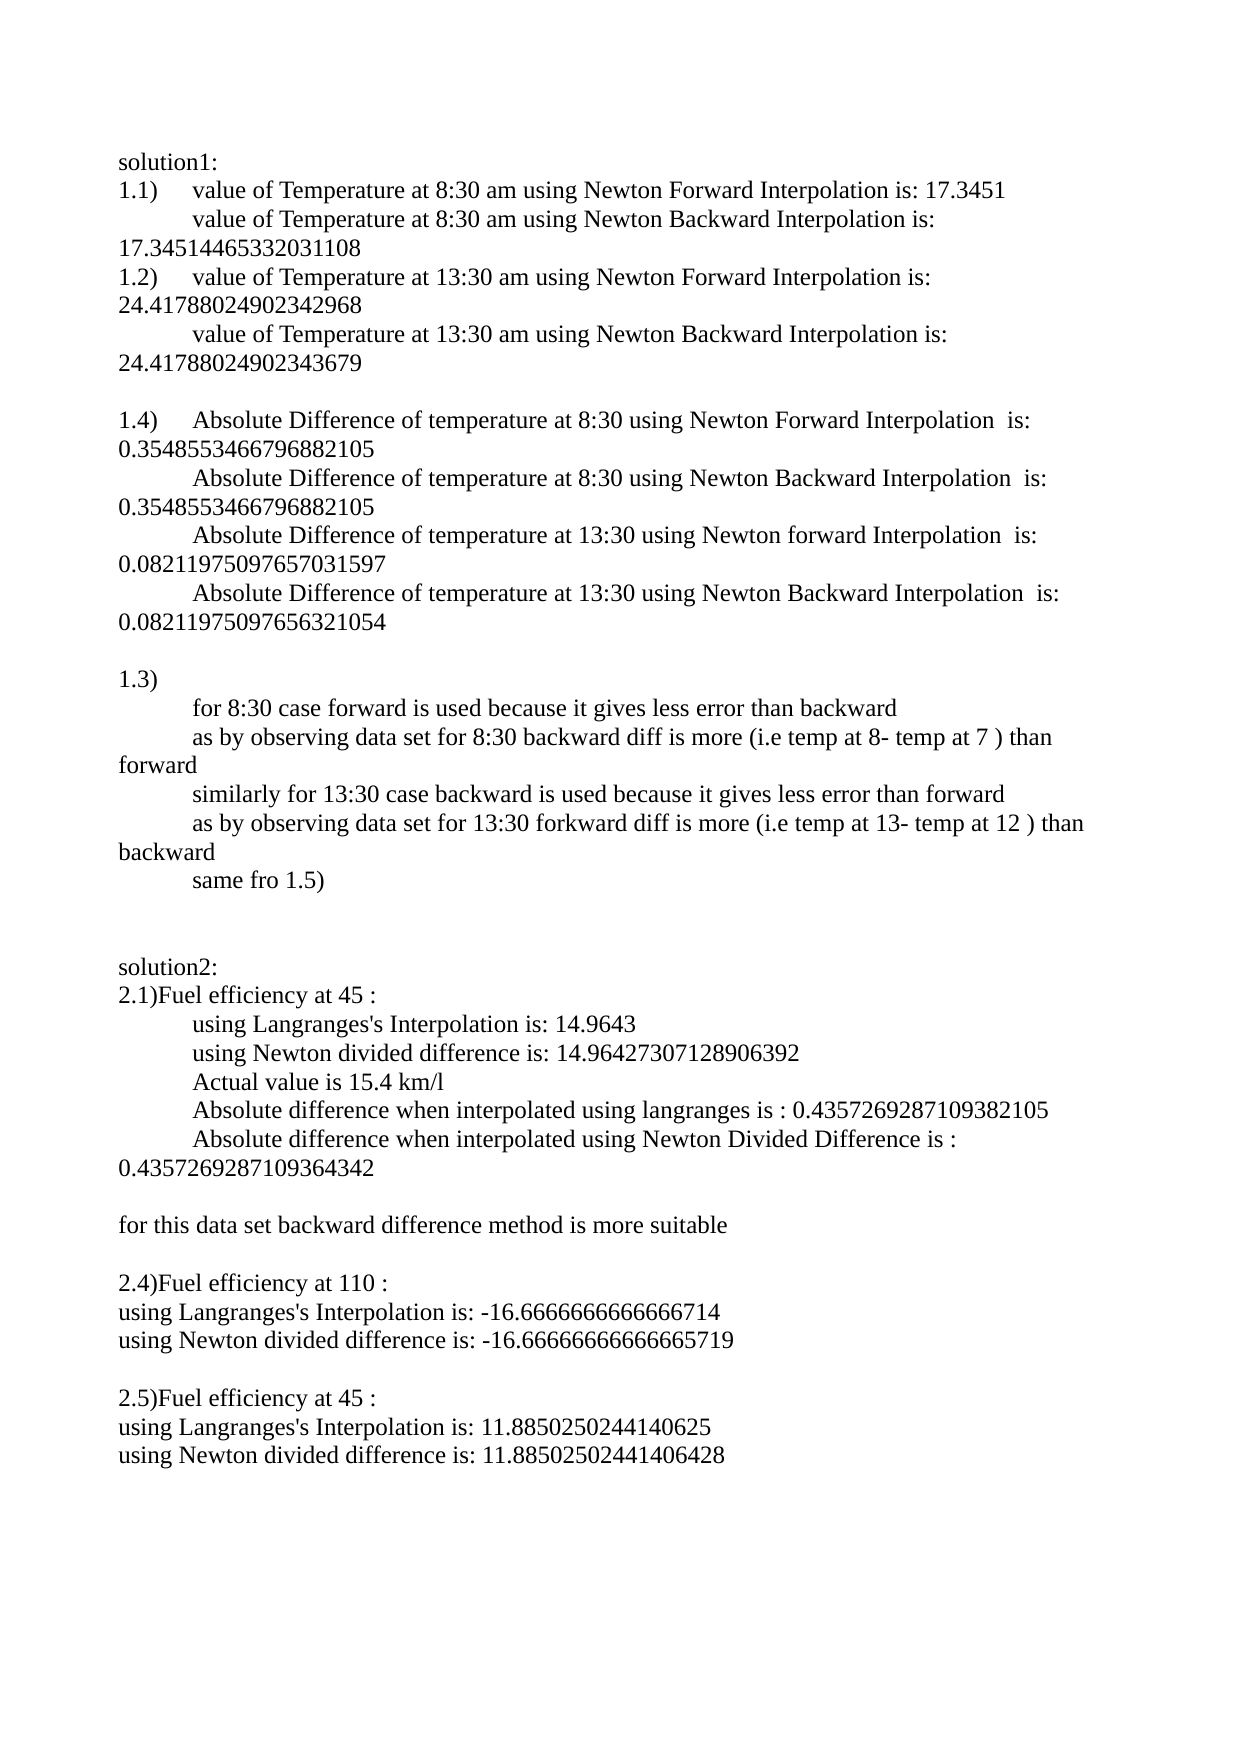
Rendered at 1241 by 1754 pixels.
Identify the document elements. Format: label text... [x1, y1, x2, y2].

text Absolute difference when interpolated using Newton Divided Difference is : 0.4357269287109364342 [118, 1124, 1122, 1182]
text for this data set backward difference method is more suitable [118, 1211, 1122, 1239]
text solution1: [118, 147, 1122, 176]
text Absolute Difference of temperature at 13:30 using Newton Backward Interpolation is: 0.08211975097656321054 [118, 578, 1122, 636]
text using Langranges's Interpolation is: 14.9643 [118, 1009, 1122, 1038]
text 1.3) [118, 664, 1122, 693]
text value of Temperature at 8:30 am using Newton Backward Interpolation is: 17.34514465332031108 [118, 204, 1122, 262]
text solution2: [118, 952, 1122, 981]
text using Langranges's Interpolation is: 11.8850250244140625 [118, 1412, 1122, 1441]
text as by observing data set for 8:30 backward diff is more (i.e temp at 8- temp at 7 ) than forward [118, 722, 1122, 779]
text value of Temperature at 13:30 am using Newton Backward Interpolation is: 24.41788024902343679 [118, 319, 1122, 377]
text 2.5)Fuel efficiency at 45 : [118, 1383, 1122, 1412]
text for 8:30 case forward is used because it gives less error than backward [118, 693, 1122, 722]
text similarly for 13:30 case backward is used because it gives less error than forward [118, 779, 1122, 808]
text using Newton divided difference is: 11.88502502441406428 [118, 1441, 1122, 1469]
text 1.4) Absolute Difference of temperature at 8:30 using Newton Forward Interpolation is: 0.3548553466796882105 [118, 406, 1122, 463]
text Actual value is 15.4 km/l [118, 1067, 1122, 1096]
text same fro 1.5) [118, 866, 1122, 894]
text 1.1) value of Temperature at 8:30 am using Newton Forward Interpolation is: 17.3451 [118, 176, 1122, 204]
text 2.1)Fuel efficiency at 45 : [118, 981, 1122, 1009]
text using Langranges's Interpolation is: -16.6666666666666714 [118, 1297, 1122, 1326]
text using Newton divided difference is: 14.96427307128906392 [118, 1038, 1122, 1067]
text using Newton divided difference is: -16.66666666666665719 [118, 1326, 1122, 1354]
text Absolute difference when interpolated using langranges is : 0.4357269287109382105 [118, 1096, 1122, 1124]
text Absolute Difference of temperature at 8:30 using Newton Backward Interpolation is: 0.3548553466796882105 [118, 463, 1122, 521]
text as by observing data set for 13:30 forkward diff is more (i.e temp at 13- temp at 12 ) than backward [118, 808, 1122, 866]
text 1.2) value of Temperature at 13:30 am using Newton Forward Interpolation is: 24.41788024902342968 [118, 262, 1122, 319]
text 2.4)Fuel efficiency at 110 : [118, 1268, 1122, 1297]
text Absolute Difference of temperature at 13:30 using Newton forward Interpolation is: 0.08211975097657031597 [118, 521, 1122, 578]
